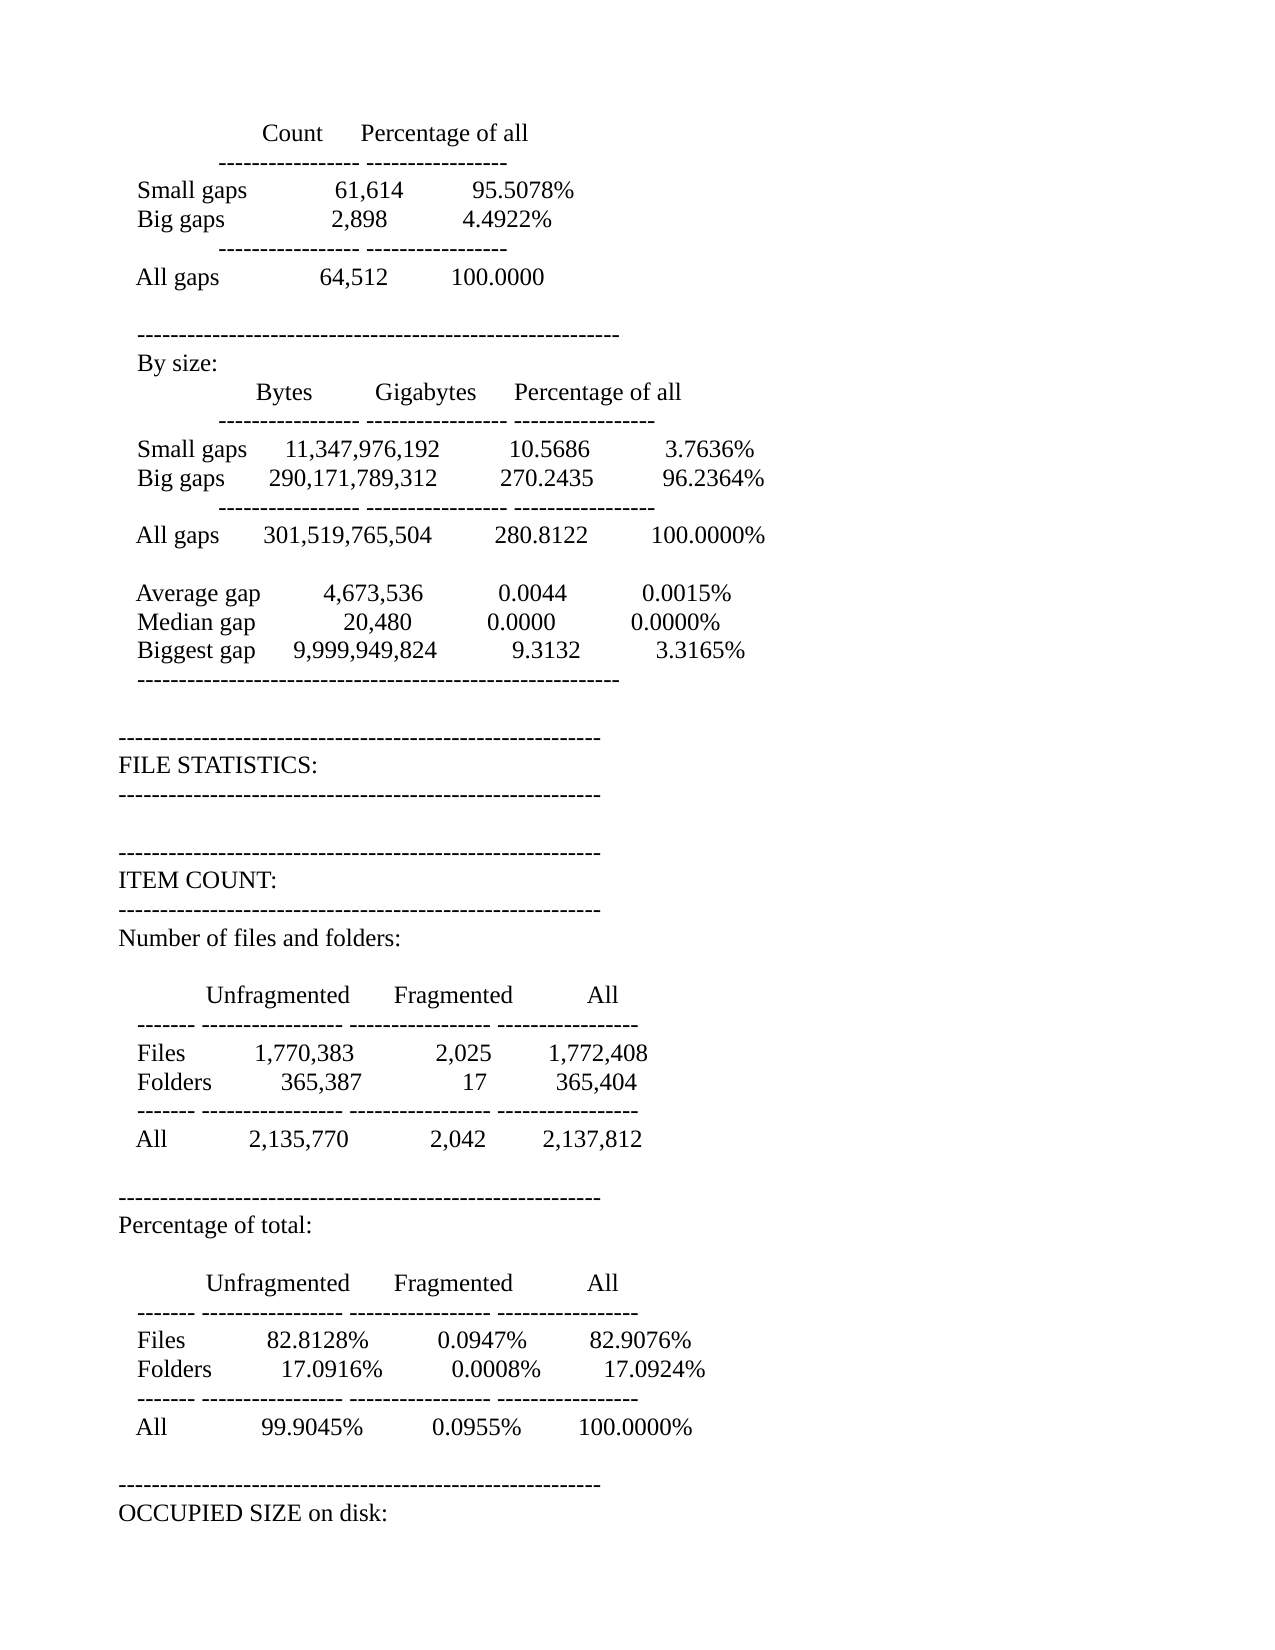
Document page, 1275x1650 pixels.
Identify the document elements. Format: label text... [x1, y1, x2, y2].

text ----------------- ----------------- ----------------- [118, 406, 1157, 434]
text Percentage of total: [118, 1211, 1157, 1239]
text Big gaps 290,171,789,312 270.2435 96.2364% [118, 463, 1157, 492]
text ------- ----------------- ----------------- ----------------- [118, 1009, 1157, 1038]
text All 99.9045% 0.0955% 100.0000% [118, 1412, 1157, 1441]
text ---------------------------------------------------------- [118, 894, 1157, 923]
text Unfragmented Fragmented All [118, 1268, 1157, 1297]
text All gaps 64,512 100.0000 [118, 262, 1157, 291]
text Median gap 20,480 0.0000 0.0000% [118, 607, 1157, 636]
text Average gap 4,673,536 0.0044 0.0015% [118, 578, 1157, 607]
text Files 82.8128% 0.0947% 82.9076% [118, 1326, 1157, 1354]
text Small gaps 11,347,976,192 10.5686 3.7636% [118, 434, 1157, 463]
text ---------------------------------------------------------- [118, 722, 1157, 751]
text All 2,135,770 2,042 2,137,812 [118, 1124, 1157, 1153]
text ---------------------------------------------------------- [118, 664, 1157, 693]
text All gaps 301,519,765,504 280.8122 100.0000% [118, 521, 1157, 549]
text ----------------- ----------------- [118, 147, 1157, 176]
text ---------------------------------------------------------- [118, 779, 1157, 808]
text Folders 365,387 17 365,404 [118, 1067, 1157, 1096]
text ------- ----------------- ----------------- ----------------- [118, 1096, 1157, 1124]
text Unfragmented Fragmented All [118, 981, 1157, 1009]
text ITEM COUNT: [118, 866, 1157, 894]
text By size: [118, 348, 1157, 377]
text Number of files and folders: [118, 923, 1157, 952]
text ------- ----------------- ----------------- ----------------- [118, 1297, 1157, 1326]
text FILE STATISTICS: [118, 751, 1157, 779]
text ------- ----------------- ----------------- ----------------- [118, 1383, 1157, 1412]
text ---------------------------------------------------------- [118, 837, 1157, 866]
text Biggest gap 9,999,949,824 9.3132 3.3165% [118, 636, 1157, 664]
text Bytes Gigabytes Percentage of all [118, 377, 1157, 406]
text Big gaps 2,898 4.4922% [118, 204, 1157, 233]
text ----------------- ----------------- [118, 233, 1157, 262]
text ---------------------------------------------------------- [118, 1182, 1157, 1211]
text ---------------------------------------------------------- [118, 319, 1157, 348]
text ----------------- ----------------- ----------------- [118, 492, 1157, 521]
text Count Percentage of all [118, 118, 1157, 147]
text Small gaps 61,614 95.5078% [118, 176, 1157, 204]
text Files 1,770,383 2,025 1,772,408 [118, 1038, 1157, 1067]
text ---------------------------------------------------------- [118, 1469, 1157, 1498]
text Folders 17.0916% 0.0008% 17.0924% [118, 1354, 1157, 1383]
text OCCUPIED SIZE on disk: [118, 1498, 1157, 1527]
